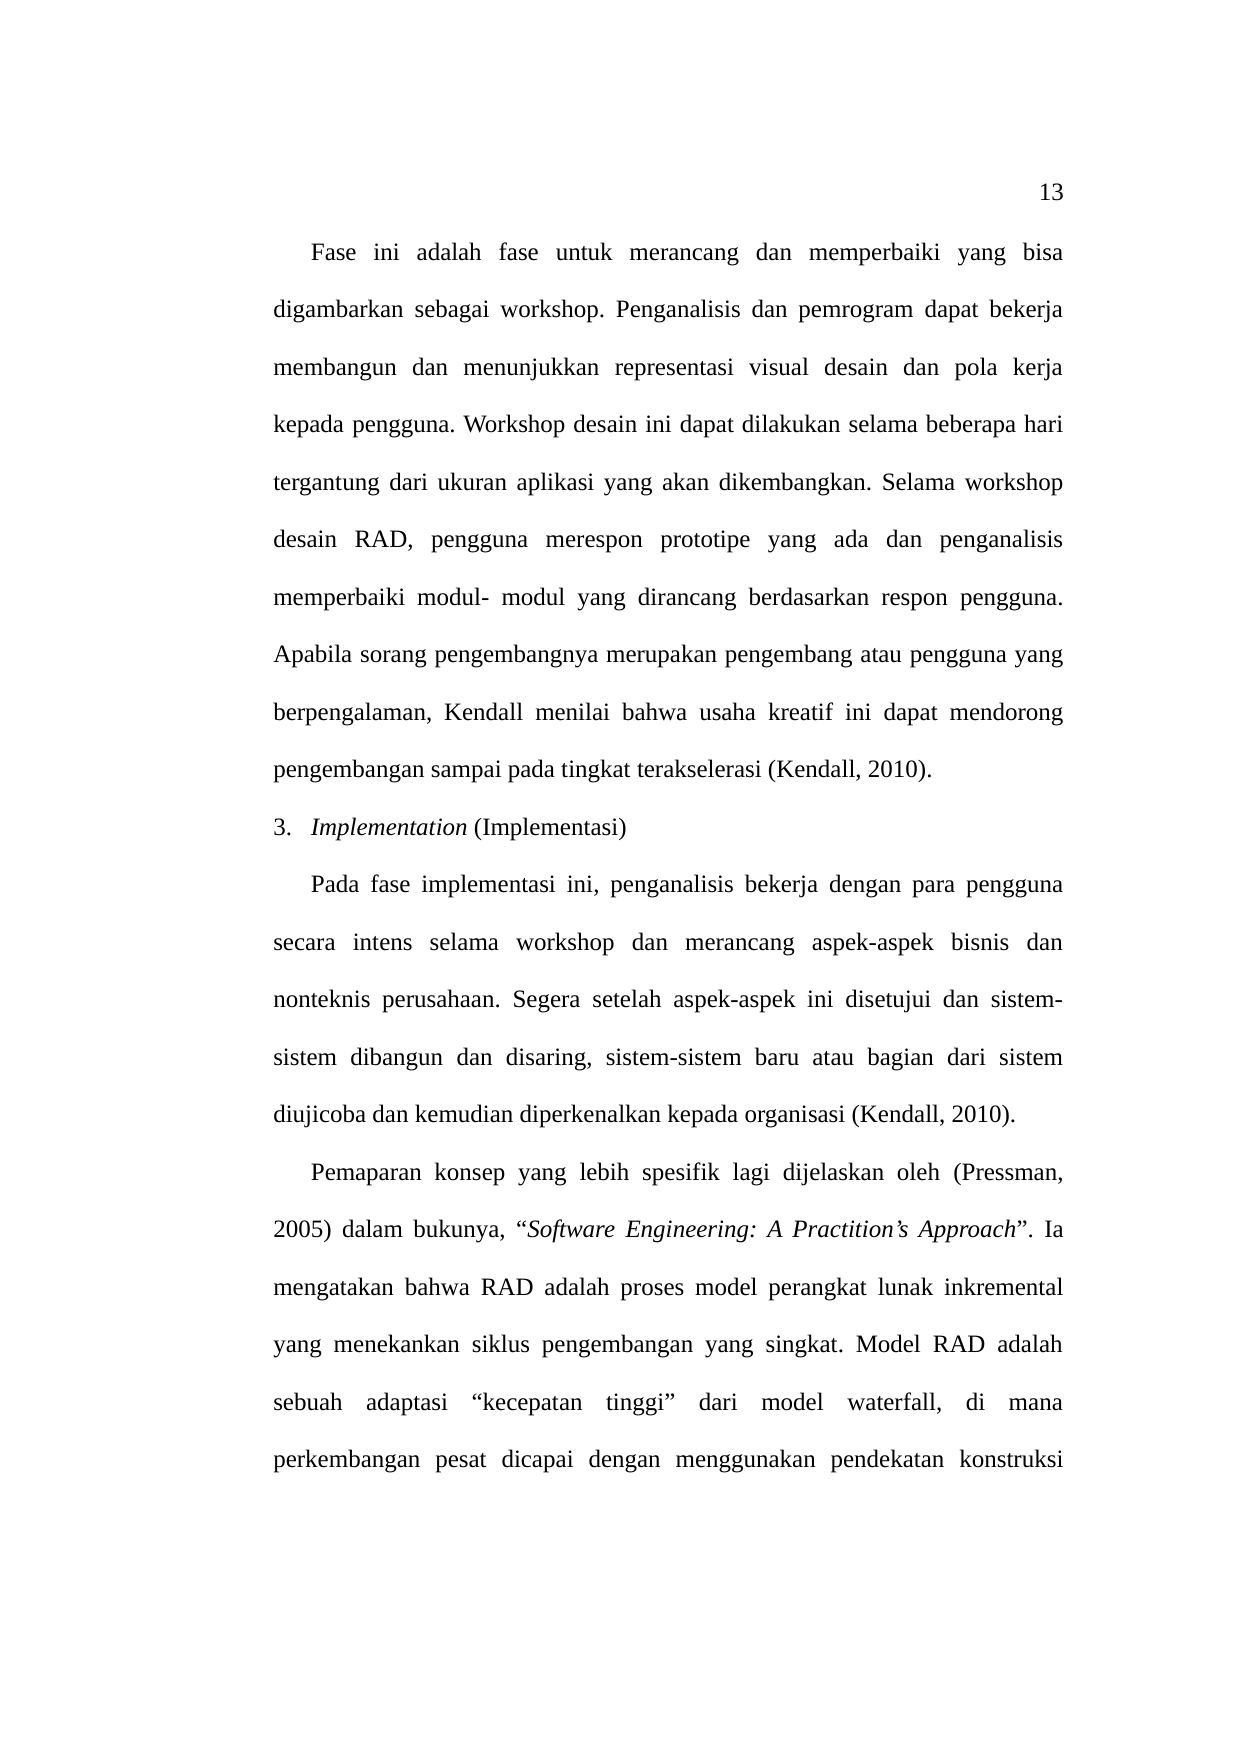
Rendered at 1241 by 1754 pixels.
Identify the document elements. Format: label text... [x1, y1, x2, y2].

text Pada fase implementasi ini, penganalisis bekerja dengan para pengguna secara intens selama workshop dan merancang aspek-aspek bisnis dan nonteknis perusahaan. Segera setelah aspek-aspek ini disetujui dan sistem-sistem dibangun dan disaring, sistem-sistem baru atau bagian dari sistem diujicoba dan kemudian diperkenalkan kepada organisasi (Kendall, 2010). [273, 869, 1063, 1128]
text Fase ini adalah fase untuk merancang dan memperbaiki yang bisa digambarkan sebagai workshop. Penganalisis dan pemrogram dapat bekerja membangun dan menunjukkan representasi visual desain dan pola kerja kepada pengguna. Workshop desain ini dapat dilakukan selama beberapa hari tergantung dari ukuran aplikasi yang akan dikembangkan. Selama workshop desain RAD, pengguna merespon prototipe yang ada dan penganalisis memperbaiki modul- modul yang dirancang berdasarkan respon pengguna. Apabila sorang pengembangnya merupakan pengembang atau pengguna yang berpengalaman, Kendall menilai bahwa usaha kreatif ini dapat mendorong pengembangan sampai pada tingkat terakselerasi (Kendall, 2010). [273, 237, 1063, 783]
list Implementation (Implementasi) [273, 812, 1063, 841]
text Pemaparan konsep yang lebih spesifik lagi dijelaskan oleh (Pressman, 2005)⁠ dalam bukunya, “Software Engineering: A Practition’s Approach”. Ia mengatakan bahwa RAD adalah proses model perangkat lunak inkremental yang menekankan siklus pengembangan yang singkat. Model RAD adalah sebuah adaptasi “kecepatan tinggi” dari model waterfall, di mana perkembangan pesat dicapai dengan menggunakan pendekatan konstruksi [273, 1157, 1063, 1473]
